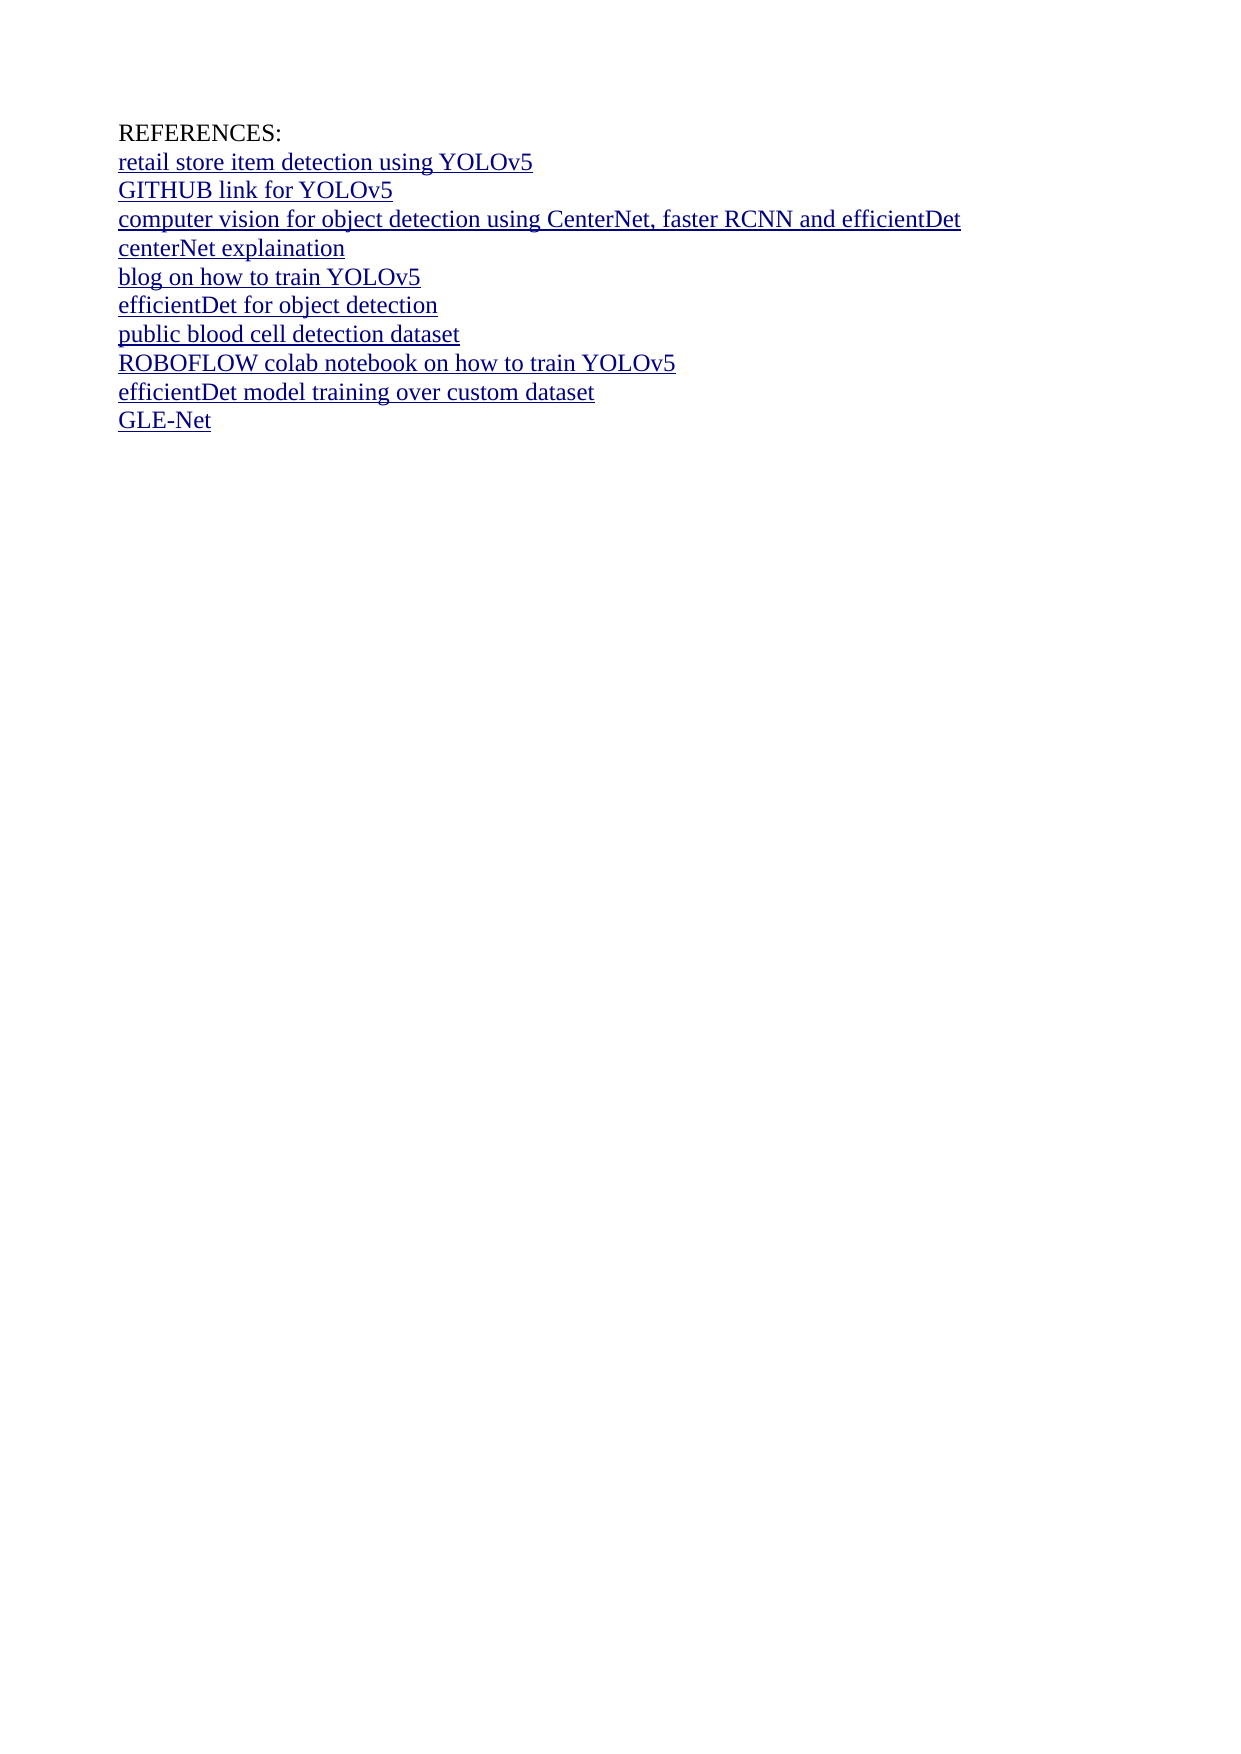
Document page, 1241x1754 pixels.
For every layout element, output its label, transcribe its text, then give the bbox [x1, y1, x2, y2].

text centerNet explaination [118, 233, 1122, 262]
text ROBOFLOW colab notebook on how to train YOLOv5 [118, 348, 1122, 377]
text public blood cell detection dataset [118, 319, 1122, 348]
text retail store item detection using YOLOv5 [118, 147, 1122, 176]
text GITHUB link for YOLOv5 [118, 176, 1122, 204]
text efficientDet model training over custom dataset [118, 377, 1122, 406]
text GLE-Net [118, 406, 1122, 434]
text efficientDet for object detection [118, 291, 1122, 319]
text REFERENCES: [118, 118, 1122, 147]
text computer vision for object detection using CenterNet, faster RCNN and efficientDet [118, 204, 1122, 233]
text blog on how to train YOLOv5 [118, 262, 1122, 291]
